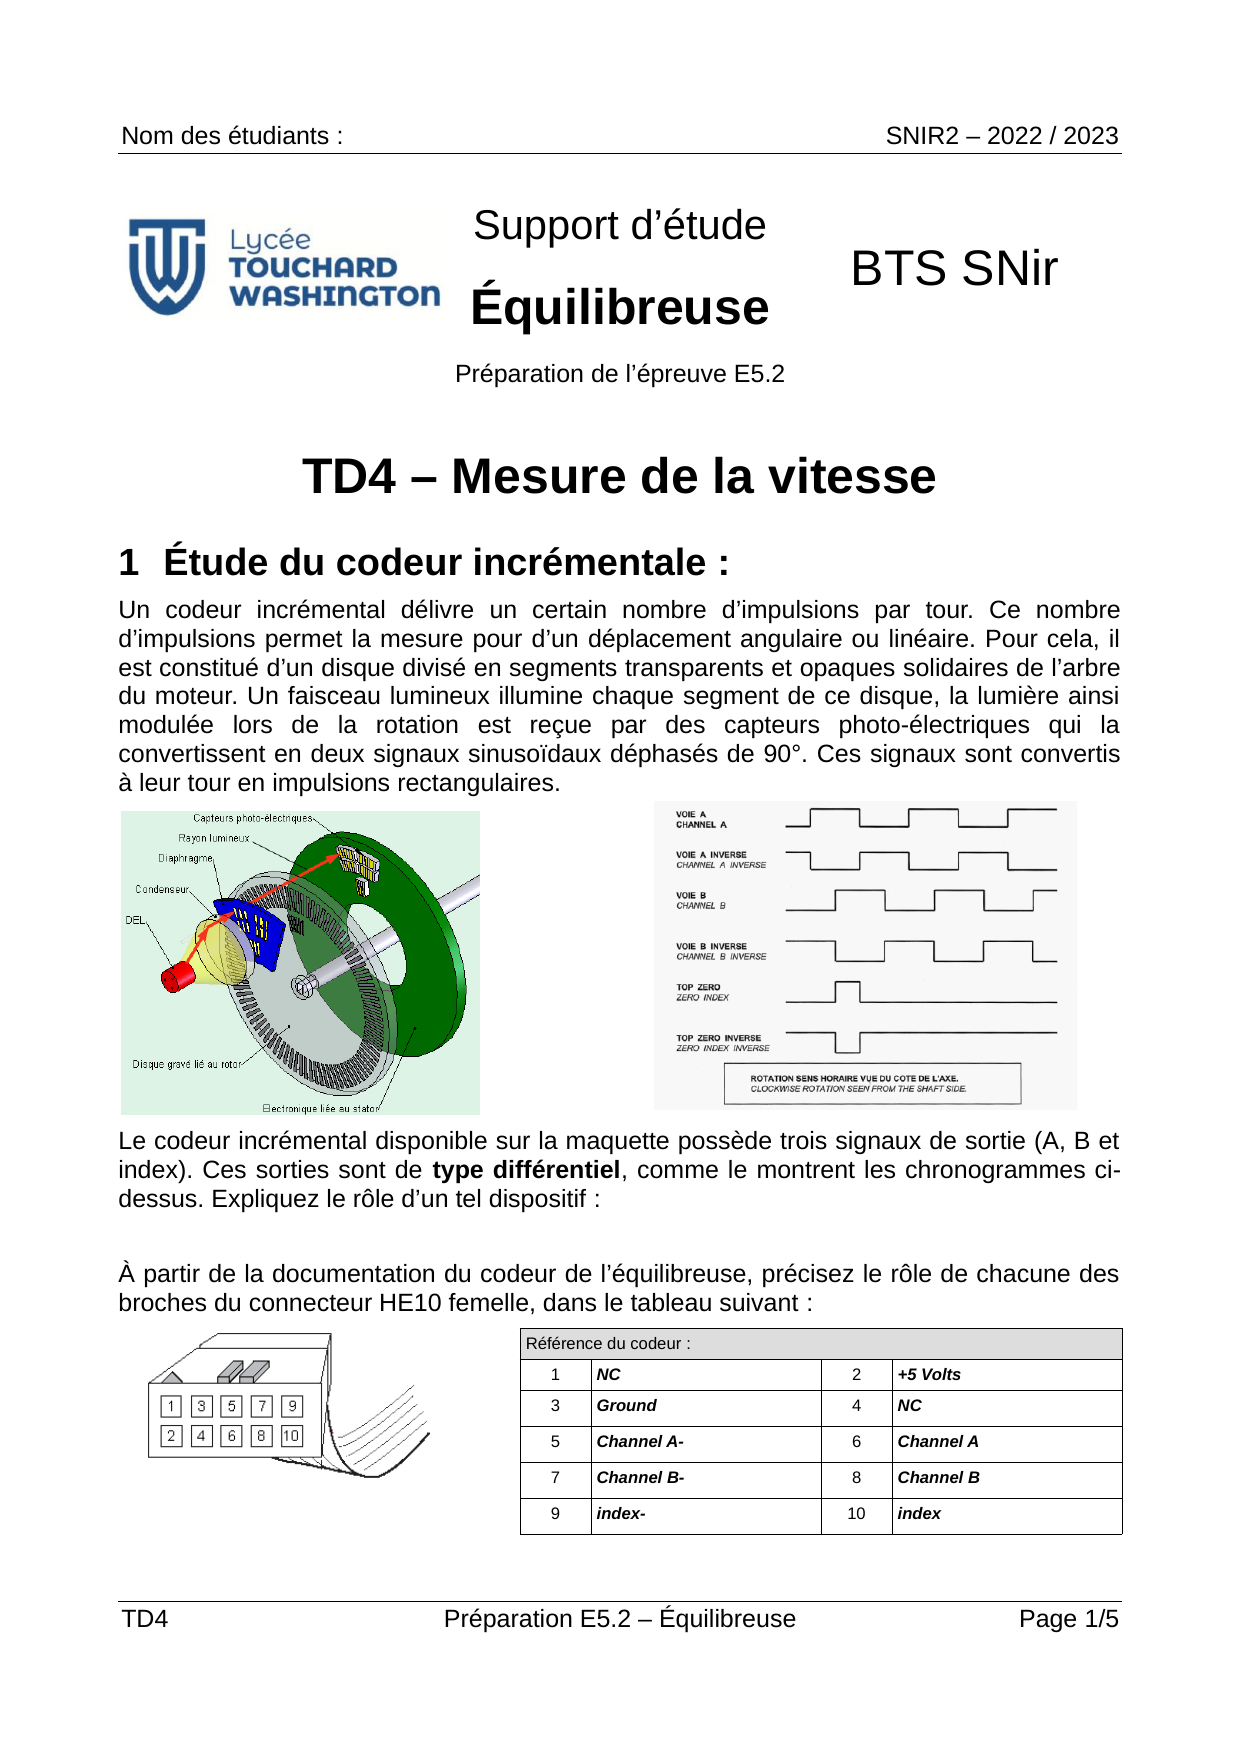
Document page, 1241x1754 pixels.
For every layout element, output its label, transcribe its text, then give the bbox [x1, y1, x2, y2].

table_cell NC [893, 1391, 1122, 1426]
table_cell NC [592, 1360, 821, 1389]
table_cell 1 [521, 1360, 591, 1389]
picture [147, 1333, 451, 1480]
table_cell Channel B [893, 1463, 1122, 1498]
table_cell Channel A- [592, 1427, 821, 1462]
table_cell 10 [822, 1499, 892, 1534]
table_cell index [893, 1499, 1122, 1534]
table_cell +5 Volts [893, 1360, 1122, 1389]
table_cell Préparation de l’épreuve E5.2 [118, 353, 1122, 393]
picture [120, 811, 480, 1115]
table_header Référence du codeur : [521, 1329, 1122, 1359]
table_cell 2 [822, 1360, 892, 1389]
table_header [118, 182, 453, 353]
title TD4 – Mesure de la vitesse [118, 447, 1122, 504]
table_cell 6 [822, 1427, 892, 1462]
picture [653, 801, 1078, 1110]
text Le codeur incrémental disponible sur la maquette possède trois signaux de sortie (A, B et index). Ces sorties sont de type différentiel, comme le montrent les chronogrammes ci-dessus. Expliquez le rôle d’un tel dispositif : [118, 808, 1122, 1212]
text À partir de la documentation du codeur de l’équilibreuse, précisez le rôle de chacune des broches du connecteur HE10 femelle, dans le tableau suivant : [118, 1259, 1122, 1316]
picture [123, 212, 447, 319]
table_cell 9 [521, 1499, 591, 1534]
table_header BTS SNir [788, 182, 1122, 353]
text Un codeur incrémental délivre un certain nombre d’impulsions par tour. Ce nombre d’impulsions permet la mesure pour d’un déplacement angulaire ou linéaire. Pour cela, il est constitué d’un disque divisé en segments transparents et opaques solidaires de l’arbre du moteur. Un faisceau lumineux illumine chaque segment de ce disque, la lumière ainsi modulée lors de la rotation est reçue par des capteurs photo-électriques qui la convertissent en deux signaux sinusoïdaux déphasés de 90°. Ces signaux sont convertis à leur tour en impulsions rectangulaires. [118, 595, 1122, 796]
table_cell Ground [592, 1391, 821, 1426]
table_header Support d’étude Équilibreuse [453, 182, 787, 353]
table_cell index- [592, 1499, 821, 1534]
subtitle Étude du codeur incrémentale : [118, 540, 1122, 583]
table_cell 8 [822, 1463, 892, 1498]
table_cell 5 [521, 1427, 591, 1462]
table_cell 7 [521, 1463, 591, 1498]
table_cell 3 [521, 1391, 591, 1426]
table_cell Channel A [893, 1427, 1122, 1462]
table_cell 4 [822, 1391, 892, 1426]
table_cell Channel B- [592, 1463, 821, 1498]
